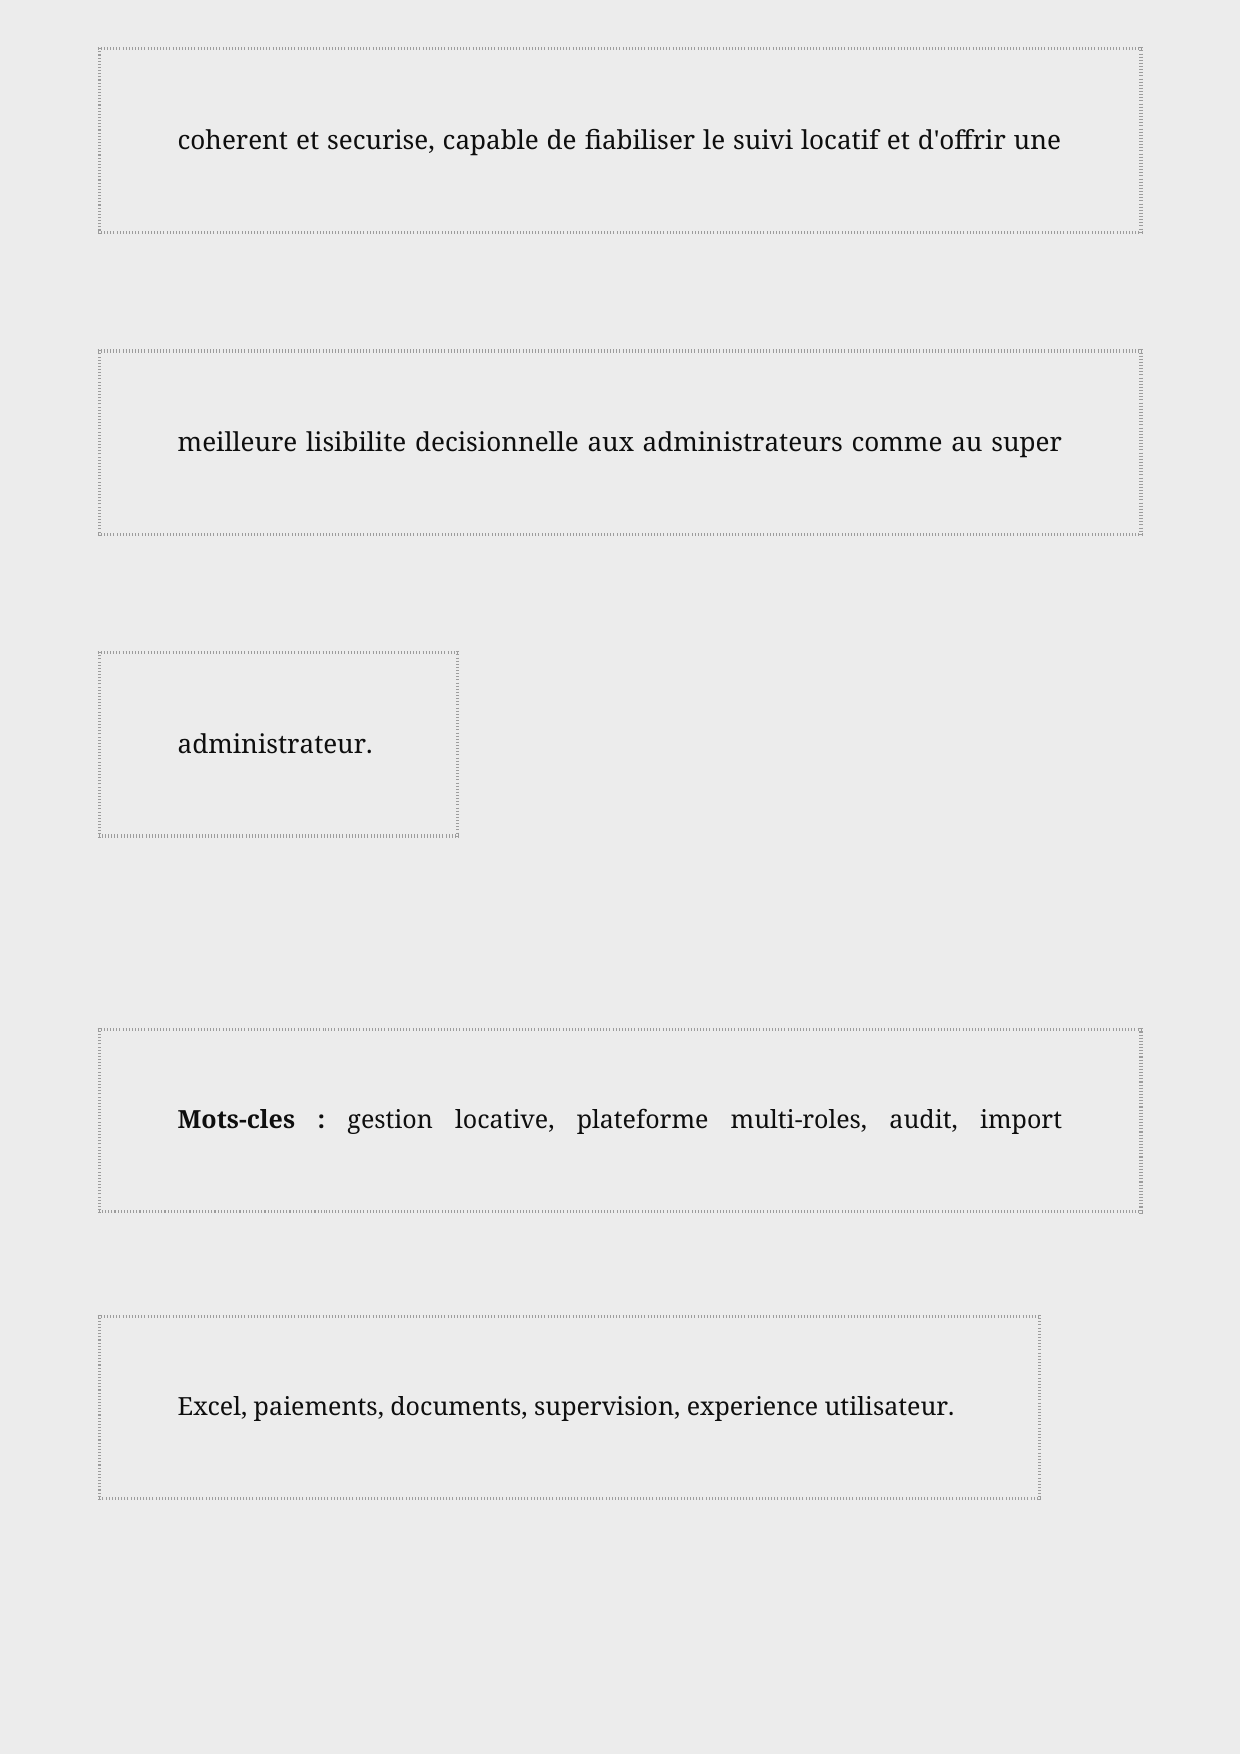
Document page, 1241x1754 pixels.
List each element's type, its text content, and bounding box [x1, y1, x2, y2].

text coherent et securise, capable de fiabiliser le suivi locatif et d'offrir une meilleure lisibilite decisionnelle aux administrateurs comme au super administrateur. [97, 47, 1143, 838]
text Mots-cles : gestion locative, plateforme multi-roles, audit, import Excel, paiements, documents, supervision, experience utilisateur. [97, 1028, 1143, 1500]
